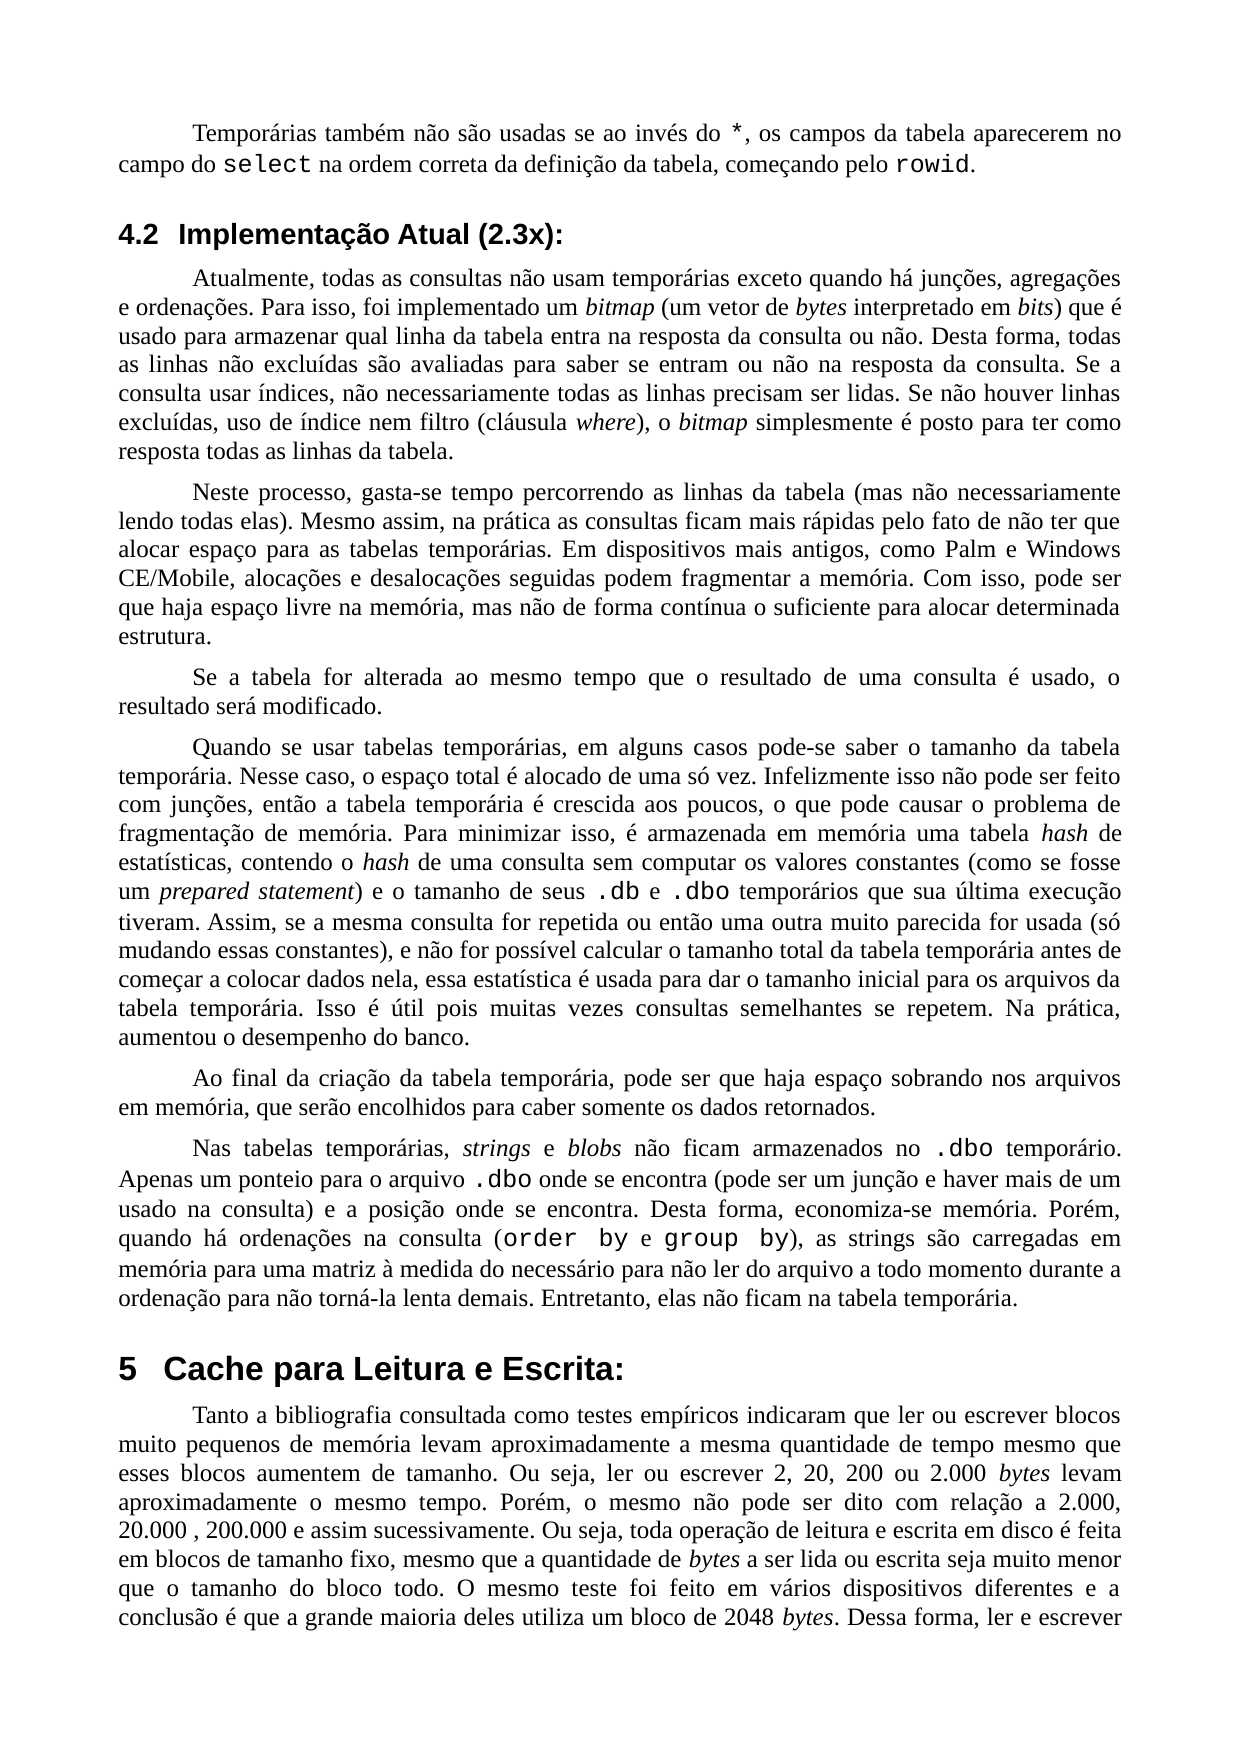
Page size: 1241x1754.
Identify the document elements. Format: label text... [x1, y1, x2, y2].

text Nas tabelas temporárias, strings e blobs não ficam armazenados no .dbo temporário. Apenas um ponteio para o arquivo .dbo onde se encontra (pode ser um junção e haver mais de um usado na consulta) e a posição onde se encontra. Desta forma, economiza-se memória. Porém, quando há ordenações na consulta (order by e group by), as strings são carregadas em memória para uma matriz à medida do necessário para não ler do arquivo a todo momento durante a ordenação para não torná-la lenta demais. Entretanto, elas não ficam na tabela temporária. [118, 1133, 1122, 1312]
text Temporárias também não são usadas se ao invés do *, os campos da tabela aparecerem no campo do select na ordem correta da definição da tabela, começando pelo rowid. [118, 118, 1122, 180]
subtitle Implementação Atual (2.3x): [118, 217, 1122, 251]
text Neste processo, gasta-se tempo percorrendo as linhas da tabela (mas não necessariamente lendo todas elas). Mesmo assim, na prática as consultas ficam mais rápidas pelo fato de não ter que alocar espaço para as tabelas temporárias. Em dispositivos mais antigos, como Palm e Windows CE/Mobile, alocações e desalocações seguidas podem fragmentar a memória. Com isso, pode ser que haja espaço livre na memória, mas não de forma contínua o suficiente para alocar determinada estrutura. [118, 477, 1122, 649]
text Ao final da criação da tabela temporária, pode ser que haja espaço sobrando nos arquivos em memória, que serão encolhidos para caber somente os dados retornados. [118, 1063, 1122, 1120]
text Se a tabela for alterada ao mesmo tempo que o resultado de uma consulta é usado, o resultado será modificado. [118, 662, 1122, 719]
text Tanto a bibliografia consultada como testes empíricos indicaram que ler ou escrever blocos muito pequenos de memória levam aproximadamente a mesma quantidade de tempo mesmo que esses blocos aumentem de tamanho. Ou seja, ler ou escrever 2, 20, 200 ou 2.000 bytes levam aproximadamente o mesmo tempo. Porém, o mesmo não pode ser dito com relação a 2.000, 20.000 , 200.000 e assim sucessivamente. Ou seja, toda operação de leitura e escrita em disco é feita em blocos de tamanho fixo, mesmo que a quantidade de bytes a ser lida ou escrita seja muito menor que o tamanho do bloco todo. O mesmo teste foi feito em vários dispositivos diferentes e a conclusão é que a grande maioria deles utiliza um bloco de 2048 bytes. Dessa forma, ler e escrever [118, 1400, 1122, 1630]
subtitle Cache para Leitura e Escrita: [118, 1349, 1122, 1388]
text Quando se usar tabelas temporárias, em alguns casos pode-se saber o tamanho da tabela temporária. Nesse caso, o espaço total é alocado de uma só vez. Infelizmente isso não pode ser feito com junções, então a tabela temporária é crescida aos poucos, o que pode causar o problema de fragmentação de memória. Para minimizar isso, é armazenada em memória uma tabela hash de estatísticas, contendo o hash de uma consulta sem computar os valores constantes (como se fosse um prepared statement) e o tamanho de seus .db e .dbo temporários que sua última execução tiveram. Assim, se a mesma consulta for repetida ou então uma outra muito parecida for usada (só mudando essas constantes), e não for possível calcular o tamanho total da tabela temporária antes de começar a colocar dados nela, essa estatística é usada para dar o tamanho inicial para os arquivos da tabela temporária. Isso é útil pois muitas vezes consultas semelhantes se repetem. Na prática, aumentou o desempenho do banco. [118, 732, 1122, 1050]
text Atualmente, todas as consultas não usam temporárias exceto quando há junções, agregações e ordenações. Para isso, foi implementado um bitmap (um vetor de bytes interpretado em bits) que é usado para armazenar qual linha da tabela entra na resposta da consulta ou não. Desta forma, todas as linhas não excluídas são avaliadas para saber se entram ou não na resposta da consulta. Se a consulta usar índices, não necessariamente todas as linhas precisam ser lidas. Se não houver linhas excluídas, uso de índice nem filtro (cláusula where), o bitmap simplesmente é posto para ter como resposta todas as linhas da tabela. [118, 263, 1122, 464]
